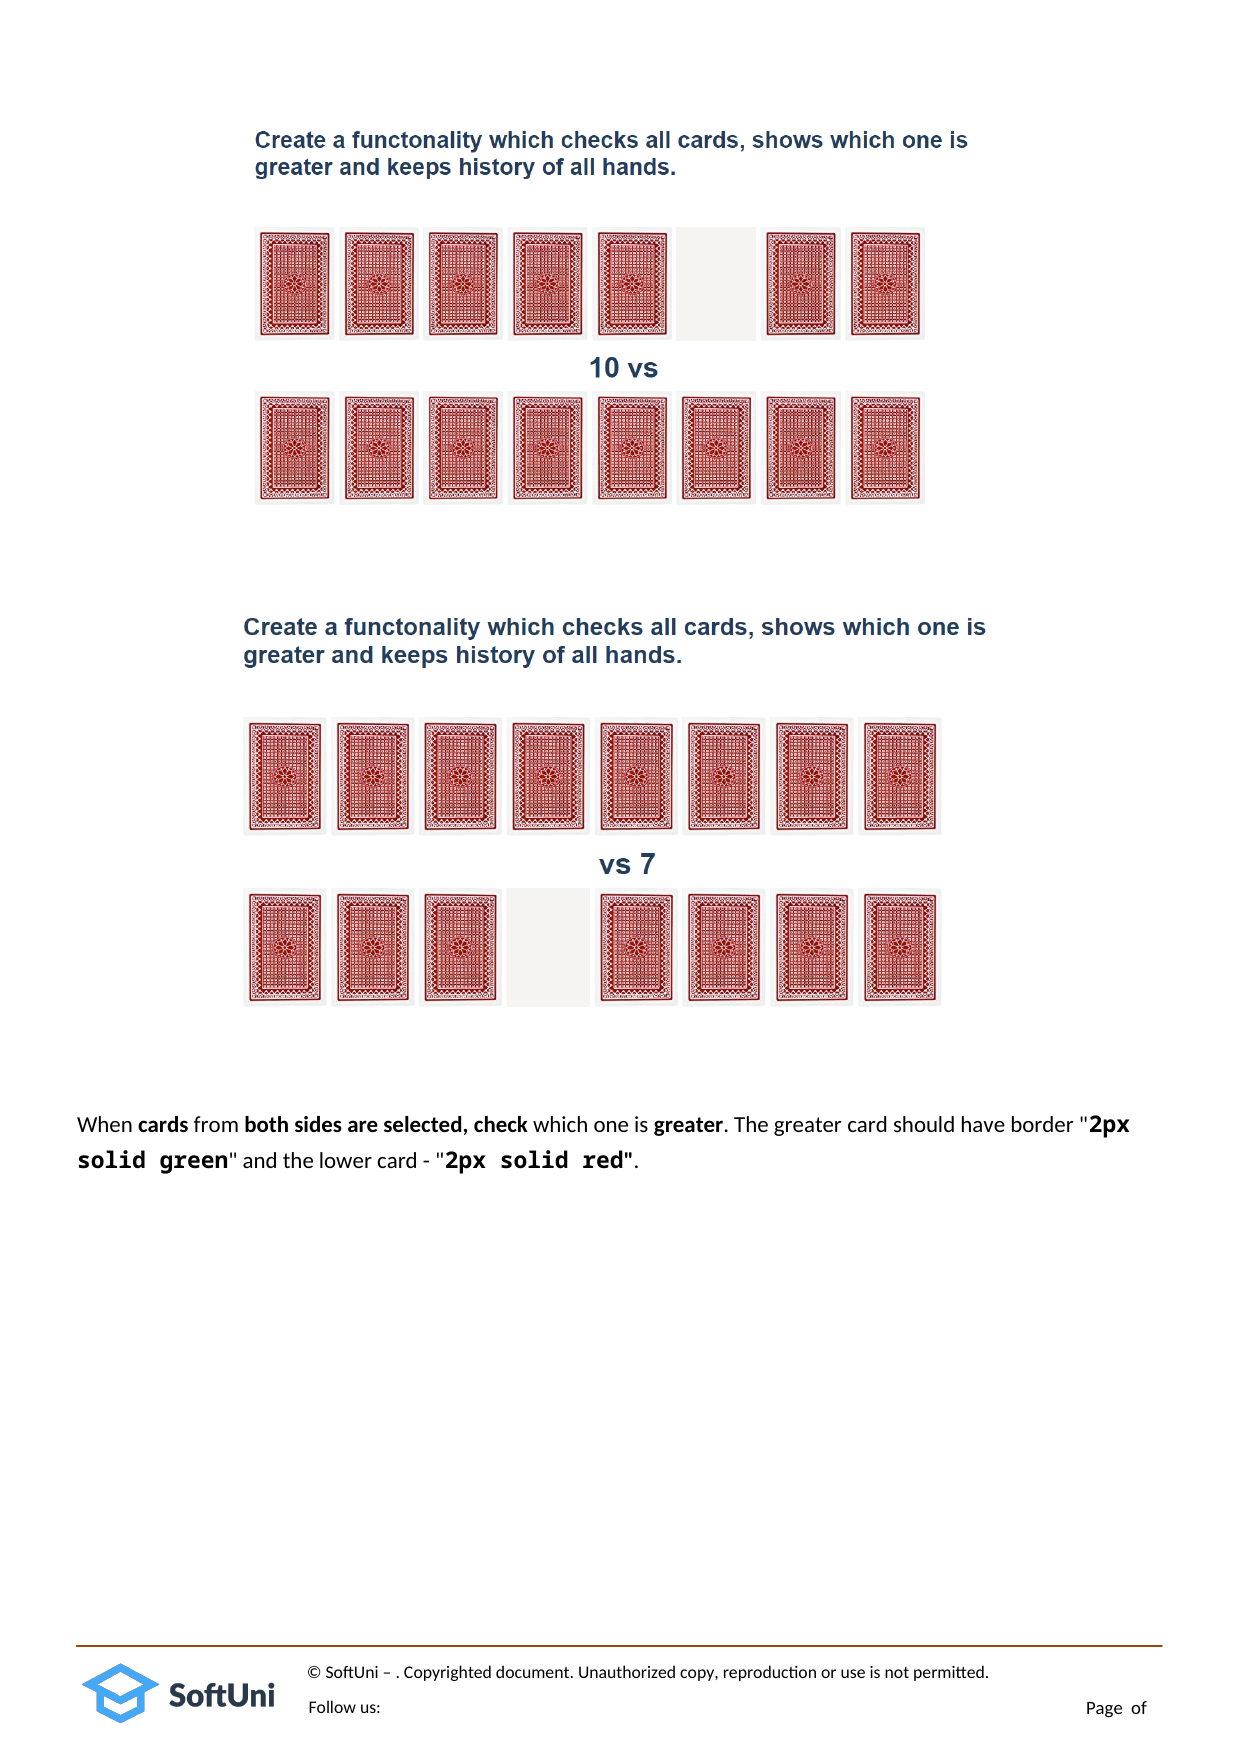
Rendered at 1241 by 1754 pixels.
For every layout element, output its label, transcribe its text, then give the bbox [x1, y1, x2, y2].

text When cards from both sides are selected, check which one is greater. The greater card should have border "2px solid green" and the lower card - "2px solid red". [77, 1108, 1163, 1176]
picture [192, 95, 1048, 565]
picture [192, 580, 1048, 1092]
picture [75, 1658, 281, 1729]
